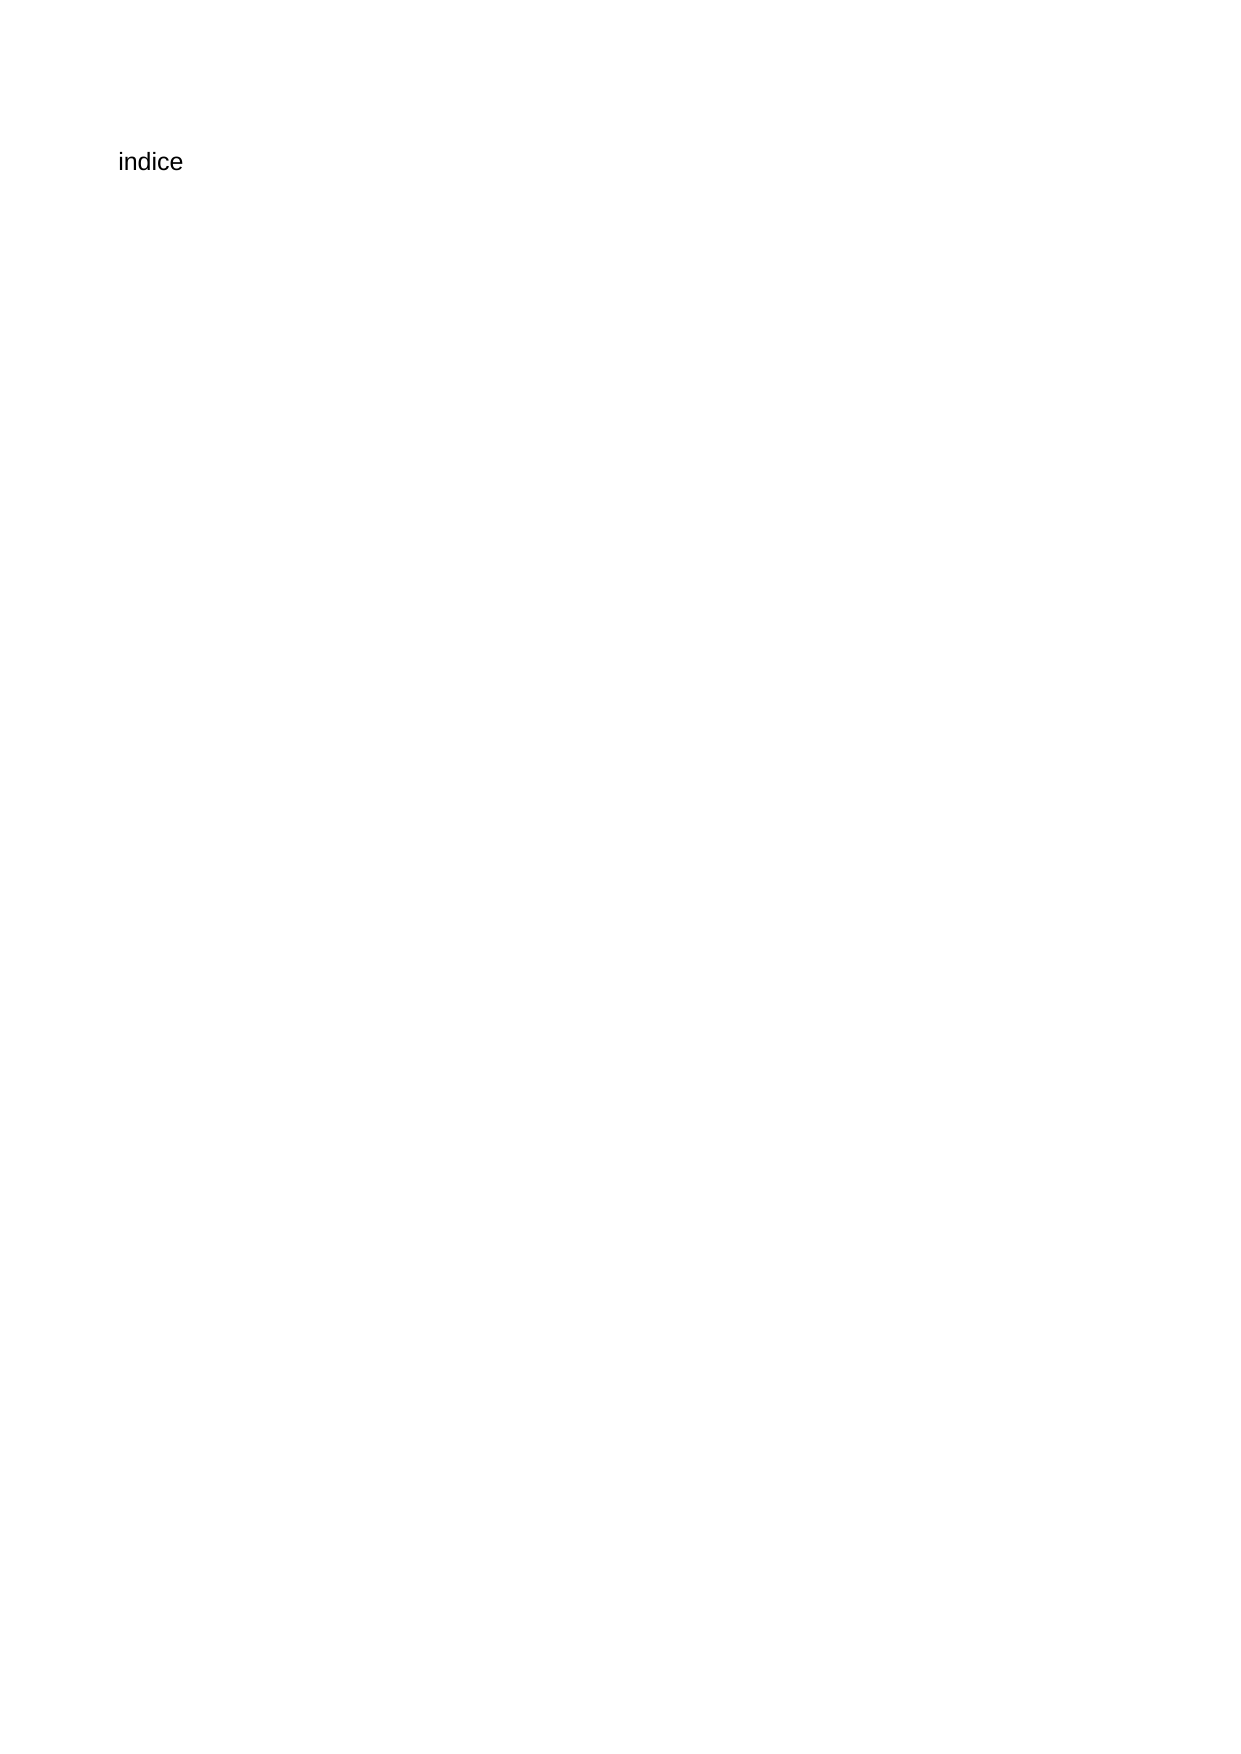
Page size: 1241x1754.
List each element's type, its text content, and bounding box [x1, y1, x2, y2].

text indice [118, 147, 1122, 176]
